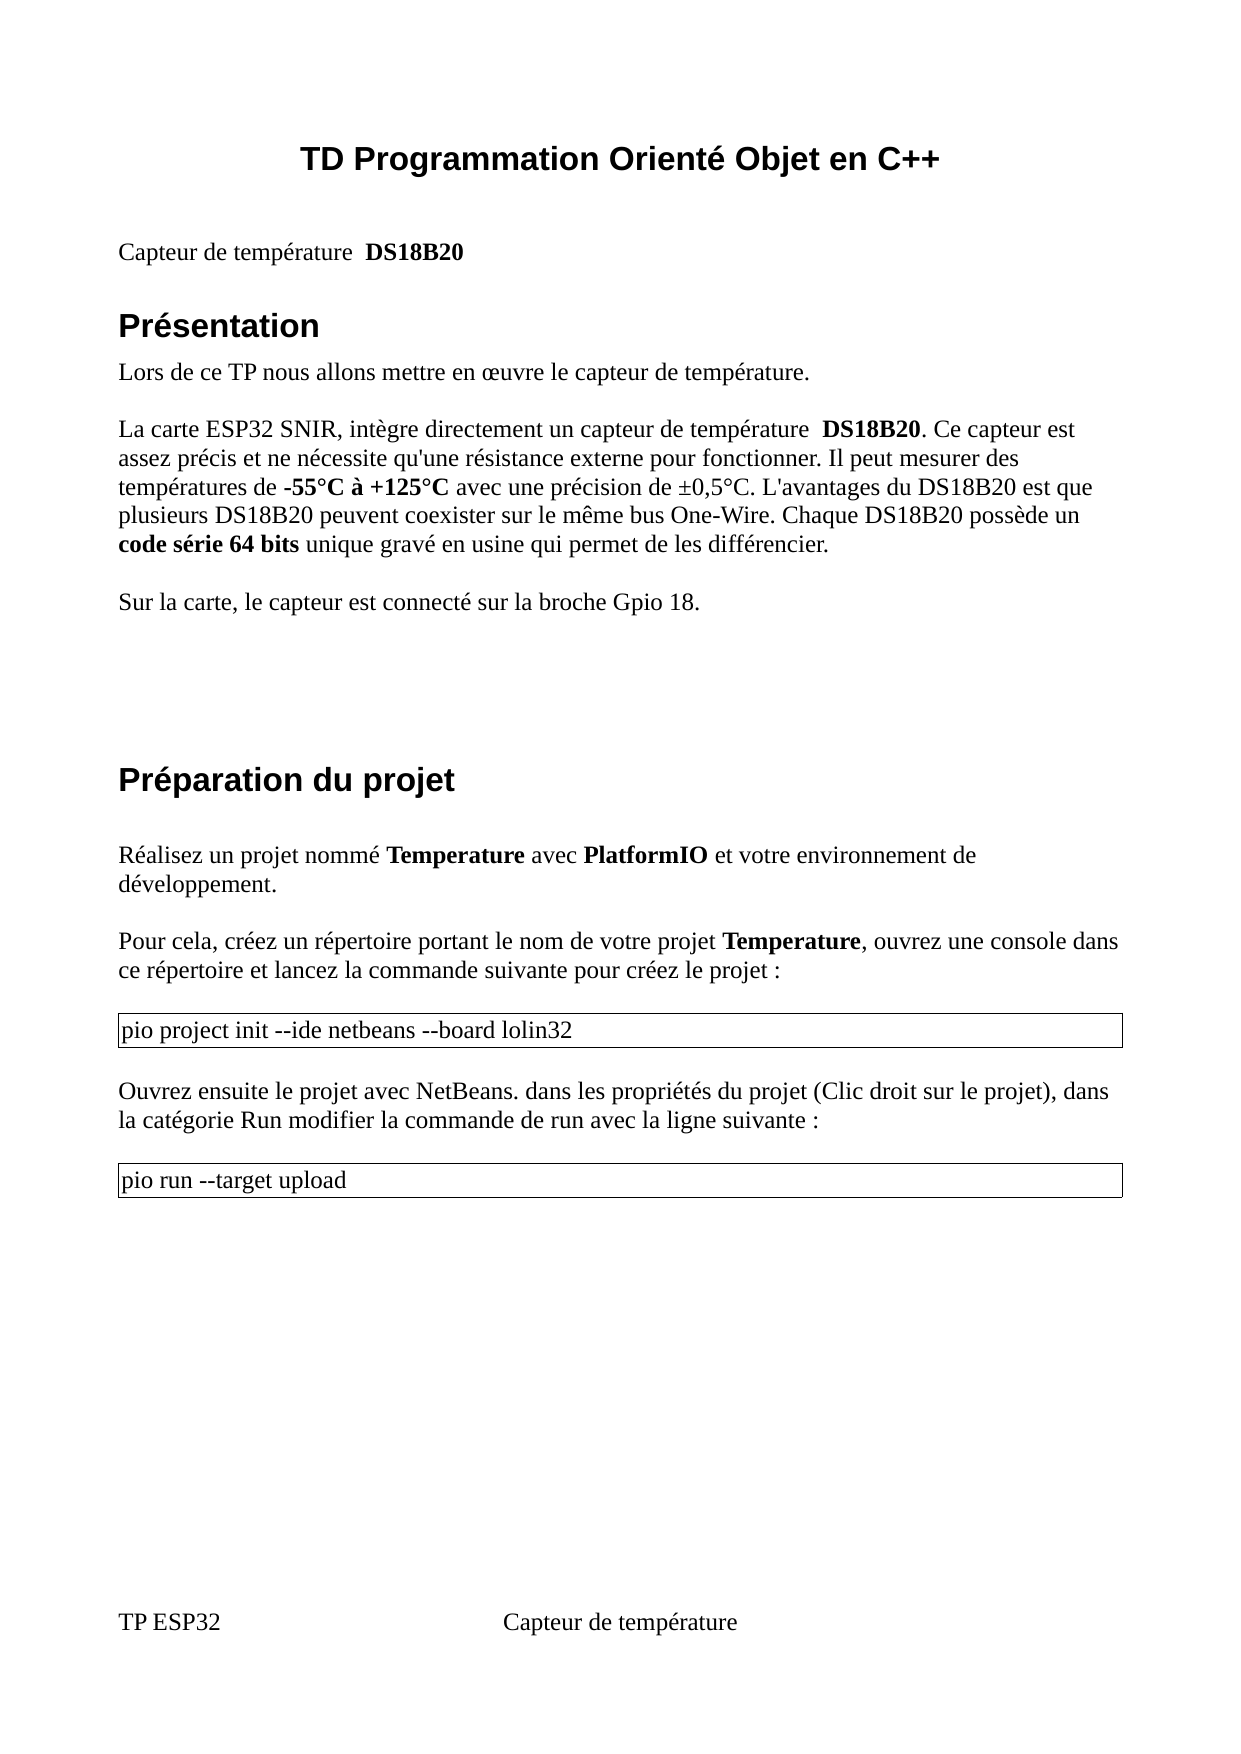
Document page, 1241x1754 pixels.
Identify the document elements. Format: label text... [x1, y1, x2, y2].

text Capteur de température DS18B20 [118, 237, 1122, 266]
subtitle Présentation [118, 306, 1122, 344]
subtitle TD Programmation Orienté Objet en C++ [118, 139, 1122, 177]
text Ouvrez ensuite le projet avec NetBeans. dans les propriétés du projet (Clic droit sur le projet), dans la catégorie Run modifier la commande de run avec la ligne suivante : [118, 1076, 1122, 1134]
text Lors de ce TP nous allons mettre en œuvre le capteur de température. [118, 357, 1122, 386]
text pio project init --ide netbeans --board lolin32 [119, 1014, 1122, 1047]
text Pour cela, créez un répertoire portant le nom de votre projet Temperature, ouvrez une console dans ce répertoire et lancez la commande suivante pour créez le projet : [118, 926, 1122, 984]
text pio run --target upload [119, 1164, 1122, 1197]
text Réalisez un projet nommé Temperature avec PlatformIO et votre environnement de développement. [118, 840, 1122, 898]
text La carte ESP32 SNIR, intègre directement un capteur de température DS18B20. Ce capteur est assez précis et ne nécessite qu'une résistance externe pour fonctionner. Il peut mesurer des températures de -55°C à +125°C avec une précision de ±0,5°C. L'avantages du DS18B20 est que plusieurs DS18B20 peuvent coexister sur le même bus One-Wire. Chaque DS18B20 possède un code série 64 bits unique gravé en usine qui permet de les différencier. [118, 414, 1122, 558]
subtitle Préparation du projet [118, 760, 1122, 799]
text Sur la carte, le capteur est connecté sur la broche Gpio 18. [118, 587, 1122, 616]
